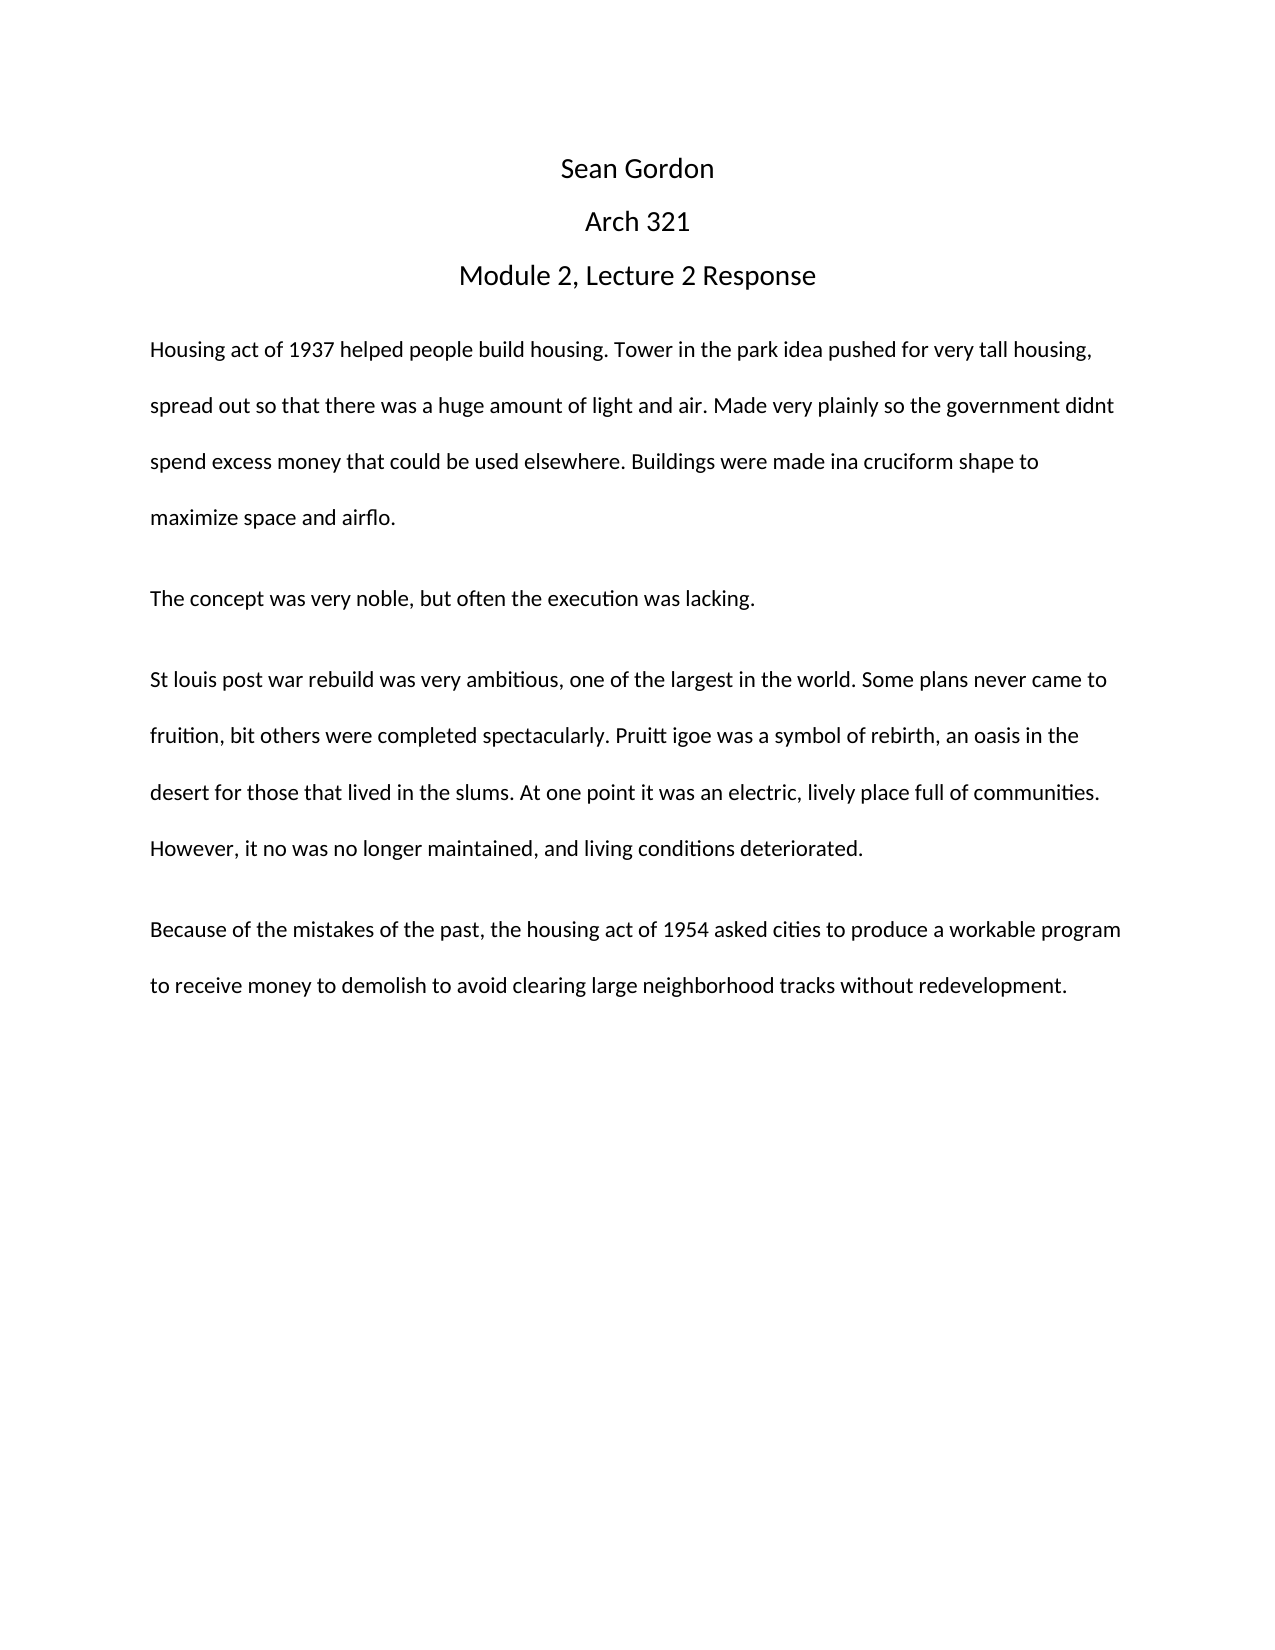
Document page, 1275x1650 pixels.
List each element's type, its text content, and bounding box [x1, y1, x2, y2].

text Arch 321 [150, 203, 1125, 239]
text Housing act of 1937 helped people build housing. Tower in the park idea pushed for very tall housing, spread out so that there was a huge amount of light and air. Made very plainly so the government didnt spend excess money that could be used elsewhere. Buildings were made ina cruciform shape to maximize space and airflo. [150, 335, 1125, 531]
text St louis post war rebuild was very ambitious, one of the largest in the world. Some plans never came to fruition, bit others were completed spectacularly. Pruitt igoe was a symbol of rebirth, an oasis in the desert for those that lived in the slums. At one point it was an electric, lively place full of communities. However, it no was no longer maintained, and living conditions deteriorated. [150, 666, 1125, 862]
text Module 2, Lecture 2 Response [150, 257, 1125, 292]
text Sean Gordon [150, 150, 1125, 186]
text The concept was very noble, but often the execution was lacking. [150, 584, 1125, 612]
text Because of the mistakes of the past, the housing act of 1954 asked cities to produce a workable program to receive money to demolish to avoid clearing large neighborhood tracks without redevelopment. [150, 915, 1125, 999]
